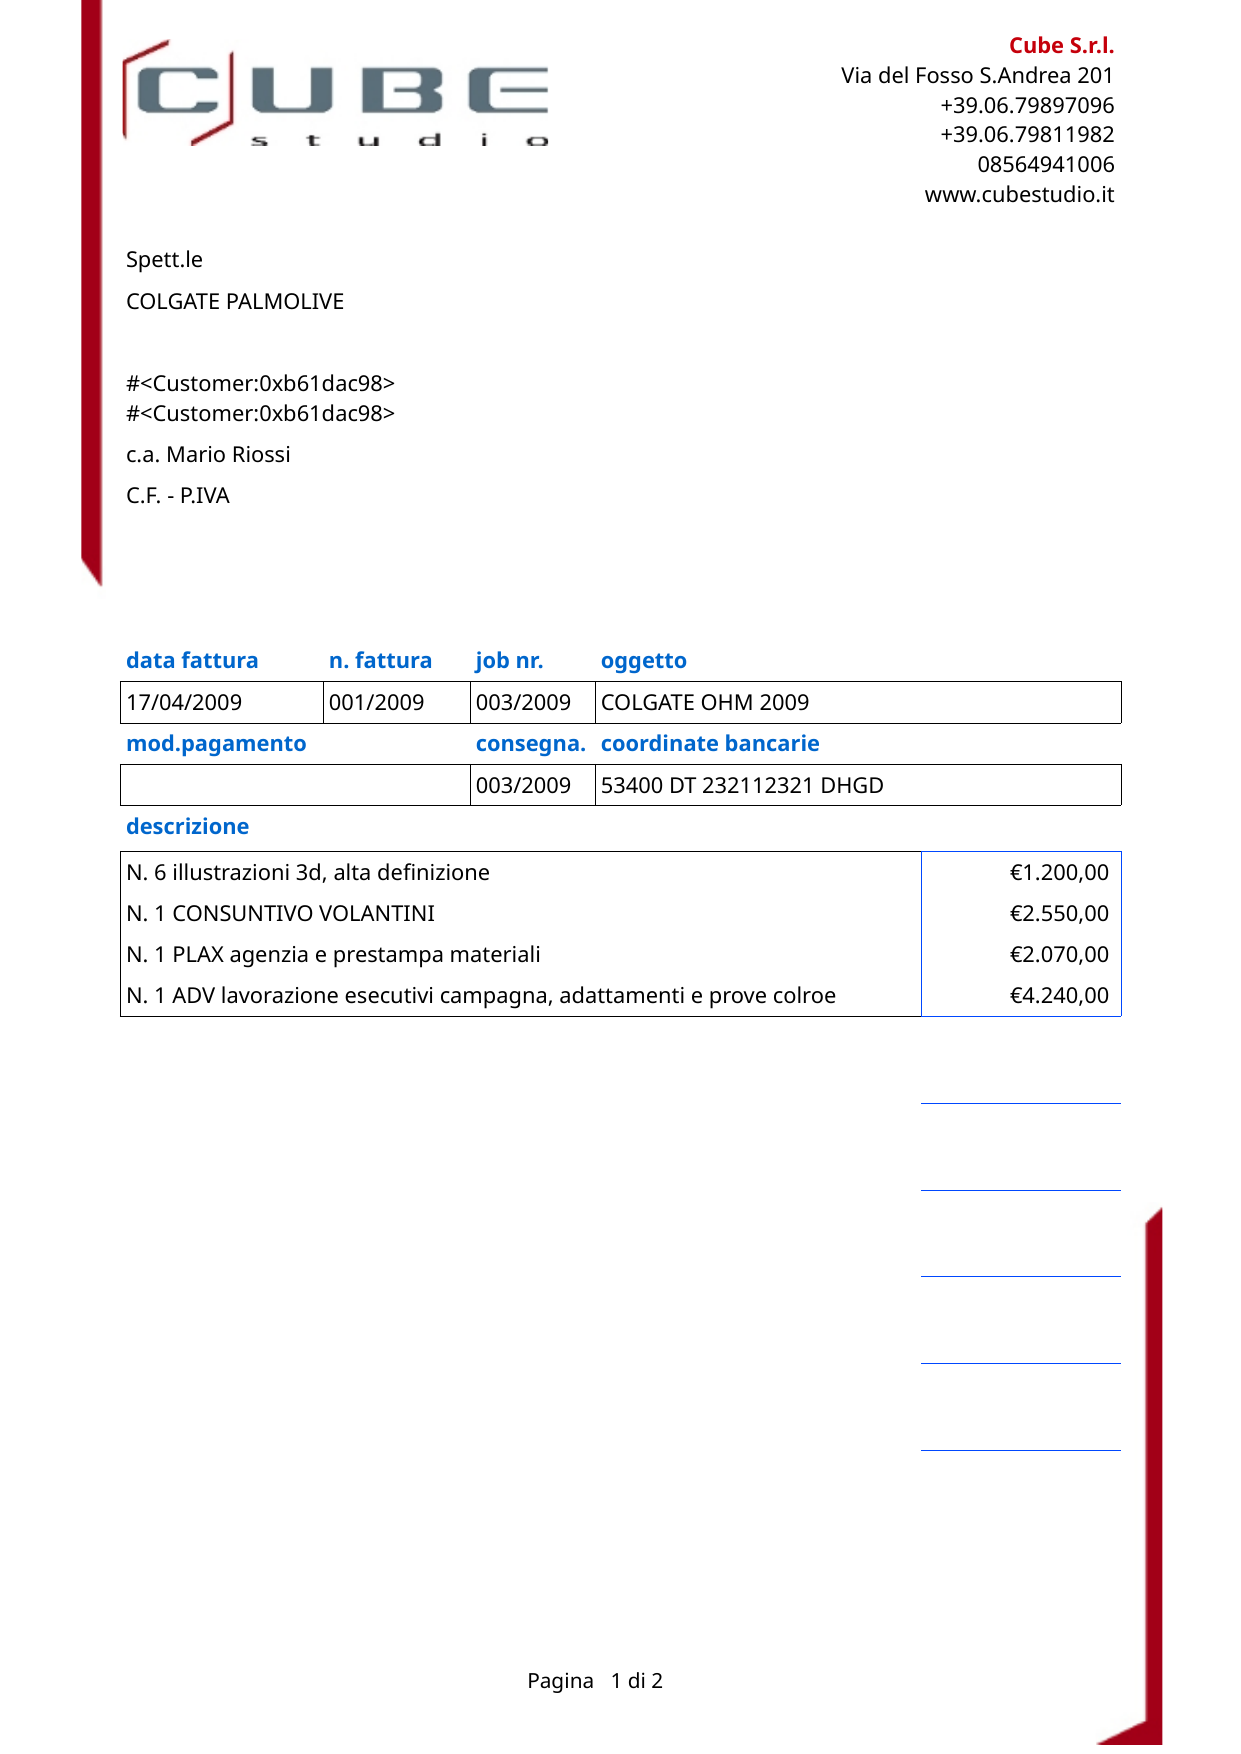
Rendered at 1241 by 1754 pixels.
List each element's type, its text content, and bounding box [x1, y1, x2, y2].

table_cell [323, 557, 470, 598]
table_cell [654, 363, 1121, 433]
table_cell [120, 516, 323, 557]
table_cell [470, 516, 595, 557]
table_cell [121, 765, 470, 805]
table_cell €2.070,00 [922, 933, 1121, 974]
table_cell [120, 1496, 921, 1537]
table_cell mod.pagamento [120, 724, 470, 764]
table_cell [120, 1017, 921, 1061]
table_cell [921, 1537, 1095, 1583]
table_cell [921, 1235, 1095, 1276]
table_header Spett.le [120, 239, 595, 280]
table_cell [120, 1190, 921, 1235]
table_cell data fattura [120, 640, 323, 681]
table_header [637, 239, 654, 280]
table_cell [120, 1537, 921, 1583]
table_cell [120, 1450, 921, 1496]
table_header [654, 239, 921, 280]
picture [1095, 1202, 1163, 1745]
table_cell 001/2009 [324, 682, 470, 722]
table_cell [921, 1277, 1095, 1322]
table_cell coordinate bancarie [595, 724, 1121, 764]
table_cell [921, 599, 1121, 640]
table_cell [637, 557, 654, 598]
table_cell [323, 516, 470, 557]
table_cell €4.240,00 [922, 975, 1121, 1016]
table_cell C.F. - P.IVA [120, 475, 921, 516]
table_cell [120, 1409, 921, 1450]
table_cell [921, 1148, 1121, 1189]
table_cell [637, 434, 654, 475]
table_cell oggetto [595, 640, 1121, 681]
table_cell 17/04/2009 [121, 682, 323, 722]
table_cell [470, 599, 595, 640]
table_cell [120, 1363, 921, 1409]
table_cell [921, 280, 1121, 321]
table_cell [637, 599, 654, 640]
table_cell [120, 1276, 921, 1322]
table_cell [595, 557, 637, 598]
table_cell [654, 599, 921, 640]
table_cell [120, 1148, 921, 1189]
table_cell consegna. [470, 724, 595, 764]
picture [81, 0, 107, 599]
table_header [921, 239, 1121, 280]
table_cell [654, 516, 1121, 557]
table_cell #<Customer:0xb61dac98> #<Customer:0xb61dac98> [120, 363, 637, 433]
table_header N. 6 illustrazioni 3d, alta definizione [121, 852, 921, 892]
table_cell [120, 1235, 921, 1276]
table_cell [654, 557, 921, 598]
table_cell 003/2009 [471, 682, 595, 722]
table_cell [470, 557, 595, 598]
table_cell [637, 516, 654, 557]
table_cell [921, 1104, 1121, 1148]
table_cell descrizione [120, 806, 921, 851]
table_cell [921, 1191, 1121, 1235]
table_cell [921, 1451, 1095, 1496]
table_cell [921, 475, 1121, 516]
table_cell [921, 1322, 1095, 1363]
table_cell [654, 434, 1121, 475]
table_cell [921, 1061, 1121, 1103]
table_cell [120, 1322, 921, 1363]
table_cell [595, 280, 637, 321]
table_cell [120, 1061, 921, 1103]
table_cell N. 1 ADV lavorazione esecutivi campagna, adattamenti e prove colroe [121, 975, 921, 1016]
table_cell [637, 321, 654, 362]
table_cell [323, 599, 470, 640]
table_cell N. 1 CONSUNTIVO VOLANTINI [121, 892, 921, 933]
table_cell [921, 1017, 1121, 1061]
table_cell [595, 321, 637, 362]
table_header [595, 239, 637, 280]
table_cell [120, 557, 323, 598]
table_cell [120, 599, 323, 640]
table_cell [120, 321, 595, 362]
table_cell [921, 1496, 1095, 1537]
table_cell [637, 280, 654, 321]
table_cell [595, 599, 637, 640]
table_cell €2.550,00 [922, 892, 1121, 933]
picture [122, 39, 549, 146]
table_cell 53400 DT 232112321 DHGD [596, 765, 1121, 805]
table_cell [654, 321, 1121, 362]
table_cell COLGATE PALMOLIVE [120, 280, 595, 321]
table_cell [921, 806, 1121, 851]
table_cell COLGATE OHM 2009 [596, 682, 1121, 722]
table_cell N. 1 PLAX agenzia e prestampa materiali [121, 933, 921, 974]
table_cell [654, 280, 921, 321]
table_cell [921, 557, 1121, 598]
table_header €1.200,00 [922, 852, 1121, 892]
table_cell [120, 1103, 921, 1148]
table_cell [637, 363, 654, 433]
table_cell [921, 1364, 1095, 1409]
table_cell n. fattura [323, 640, 470, 681]
table_cell [595, 516, 637, 557]
table_cell [921, 1409, 1095, 1450]
table_cell job nr. [470, 640, 595, 681]
table_cell 003/2009 [471, 765, 595, 805]
table_cell c.a. Mario Riossi [120, 434, 637, 475]
